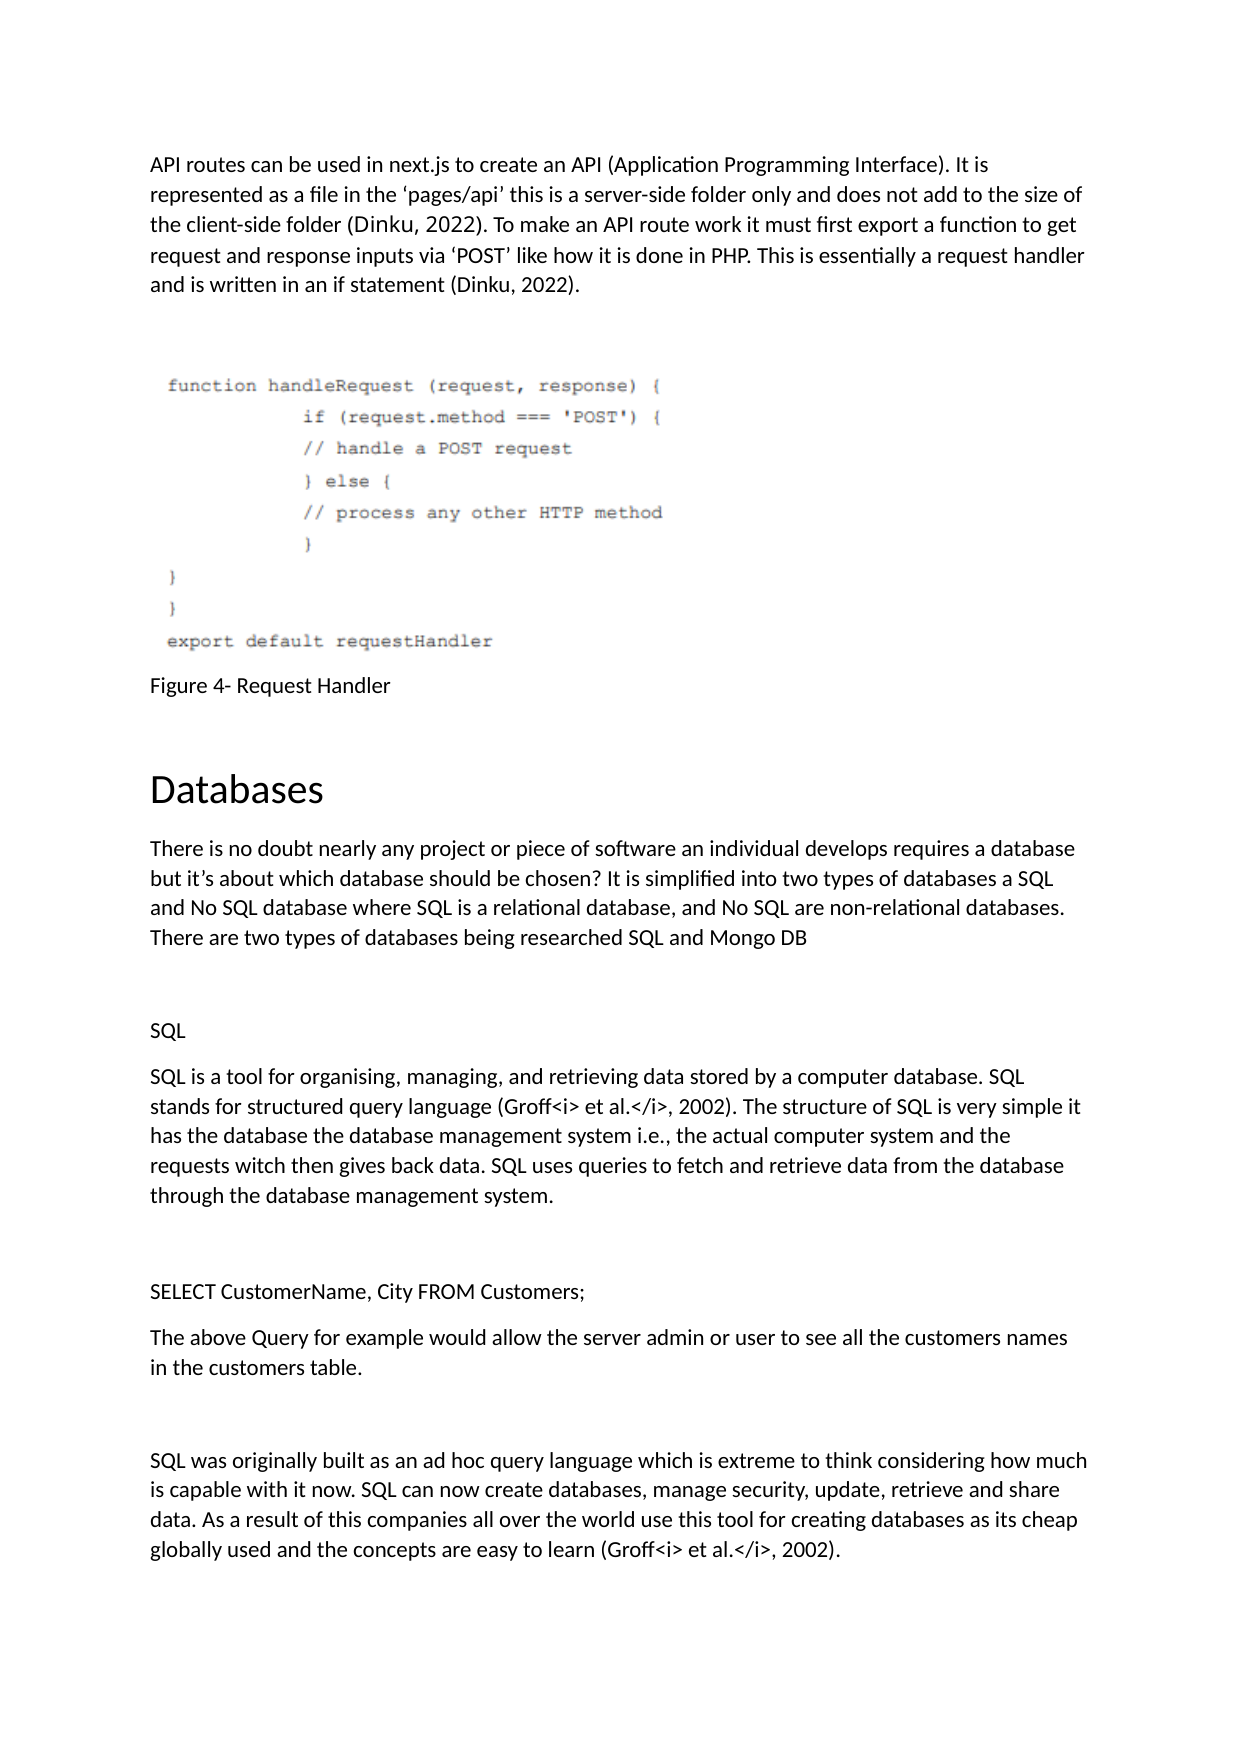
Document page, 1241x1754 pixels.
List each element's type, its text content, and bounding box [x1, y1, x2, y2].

text The above Query for example would allow the server admin or user to see all the customers names in the customers table. [150, 1323, 1090, 1381]
text API routes can be used in next.js to create an API (Application Programming Interface). It is represented as a file in the ‘pages/api’ this is a server-side folder only and does not add to the size of the client-side folder (Dinku, 2022). To make an API route work it must first export a function to get request and response inputs via ‘POST’ like how it is done in PHP. This is essentially a request handler and is written in an if statement (Dinku, 2022). [150, 150, 1090, 299]
text SELECT CustomerName, City FROM Customers; [150, 1277, 1090, 1305]
text There is no doubt nearly any project or piece of software an individual develops requires a database but it’s about which database should be chosen? It is simplified into two types of databases a SQL and No SQL database where SQL is a relational database, and No SQL are non-relational databases. There are two types of databases being researched SQL and Mongo DB [150, 834, 1090, 951]
text SQL is a tool for organising, managing, and retrieving data stored by a computer database. SQL stands for structured query language (Groff<i> et al.</i>, 2002). The structure of SQL is very simple it has the database the database management system i.e., the actual computer system and the requests witch then gives back data. SQL uses queries to fetch and retrieve data from the database through the database management system. [150, 1062, 1090, 1209]
text Figure 4- Request Handler [150, 671, 1090, 699]
text SQL [150, 1016, 1090, 1044]
text Databases [150, 763, 1090, 814]
text SQL was originally built as an ad hoc query language which is extreme to think considering how much is capable with it now. SQL can now create databases, manage security, update, retrieve and share data. As a result of this companies all over the world use this tool for creating databases as its cheap globally used and the concepts are easy to learn (Groff<i> et al.</i>, 2002). [150, 1446, 1090, 1563]
